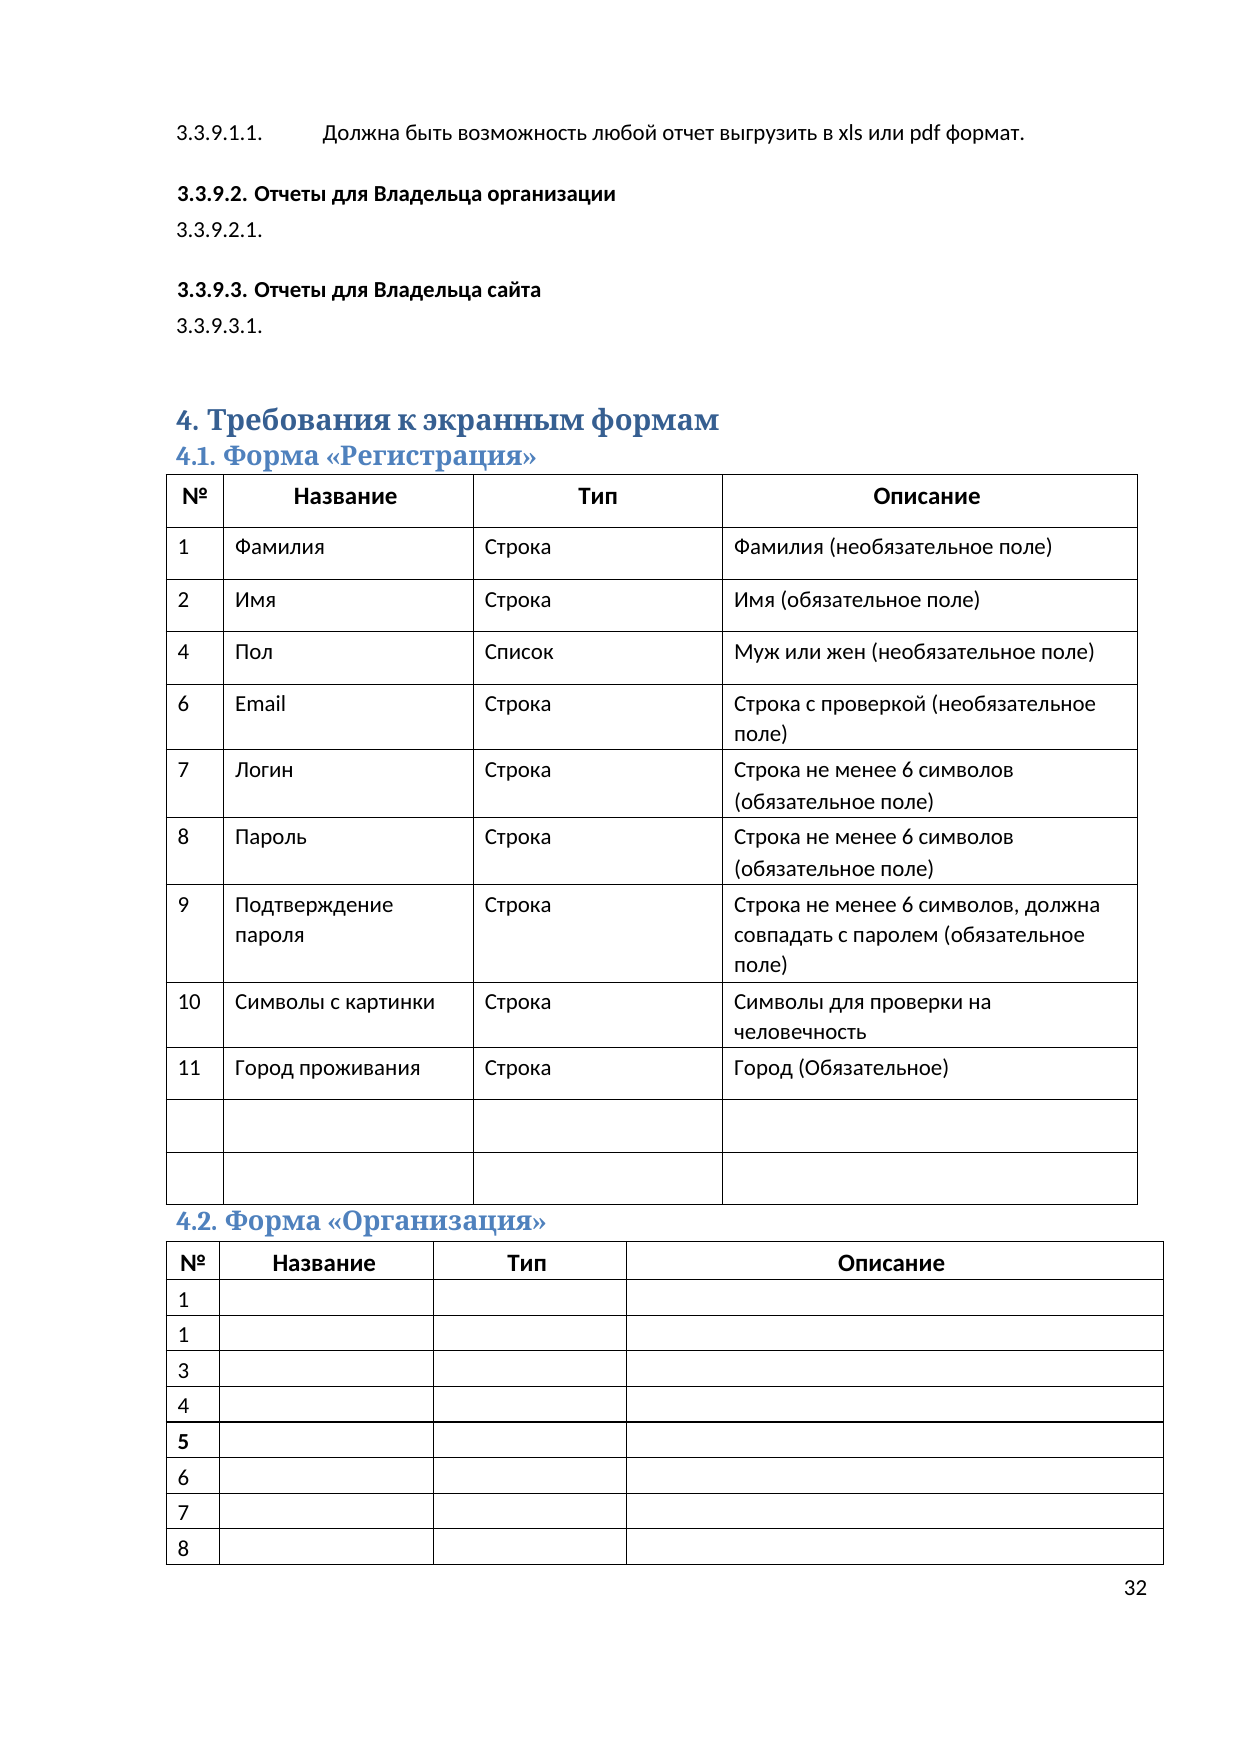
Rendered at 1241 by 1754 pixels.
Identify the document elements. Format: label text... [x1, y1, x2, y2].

table_cell [434, 1458, 626, 1493]
table_cell 1 [167, 528, 223, 579]
table_cell Город проживания [224, 1048, 473, 1099]
table_header Название [224, 475, 473, 527]
table_cell [434, 1280, 626, 1314]
table_cell [474, 1100, 578, 1152]
table_cell [627, 1351, 1163, 1386]
table_cell [220, 1529, 433, 1564]
table_cell Пароль [224, 818, 473, 884]
table_cell [434, 1387, 626, 1421]
table_cell [434, 1494, 626, 1528]
table_cell [627, 1280, 1163, 1314]
table_cell Строка [474, 685, 578, 749]
table_cell Строка [474, 983, 578, 1047]
table_cell [627, 1494, 1163, 1528]
table_cell Фамилия [224, 528, 473, 579]
table_cell 1 [167, 1280, 219, 1314]
table_cell [578, 632, 722, 683]
text 3.3.9.3.1. [176, 311, 1152, 339]
table_cell Строка не менее 6 символов (обязательное поле) [723, 750, 1137, 817]
table_cell 4 [167, 632, 223, 683]
table_cell Строка [474, 885, 578, 982]
table_cell 7 [167, 750, 223, 817]
table_cell Имя [224, 580, 473, 631]
table_cell Список [474, 632, 578, 683]
table_cell [224, 1153, 473, 1204]
table_cell Муж или жен (необязательное поле) [723, 632, 1137, 683]
table_cell [627, 1387, 1163, 1421]
table_cell 2 [167, 580, 223, 631]
table_cell [627, 1529, 1163, 1564]
table_cell [578, 1048, 722, 1099]
table_cell [723, 1100, 1137, 1152]
table_cell Логин [224, 750, 473, 817]
table_cell [434, 1316, 626, 1350]
table_cell 6 [167, 1458, 219, 1493]
table_cell 10 [167, 983, 223, 1047]
table_cell [578, 528, 722, 579]
table_header Тип [578, 475, 722, 527]
table_cell Пол [224, 632, 473, 683]
table_cell [578, 750, 722, 817]
table_cell [723, 1153, 1137, 1204]
table_cell [578, 885, 722, 982]
text 3.3.9.1.1. Должна быть возможность любой отчет выгрузить в xls или pdf формат. [176, 118, 1152, 147]
table_cell [578, 685, 722, 749]
table_cell Строка [474, 750, 578, 817]
table_header № [167, 475, 223, 527]
table_cell 6 [167, 685, 223, 749]
subtitle 4. Требования к экранным формам [176, 403, 729, 438]
table_cell [167, 1100, 223, 1152]
table_cell [220, 1458, 433, 1493]
table_cell Email [224, 685, 473, 749]
table_cell [220, 1494, 433, 1528]
text 3.3.9.2. Отчеты для Владельца организации [177, 179, 1152, 207]
table_cell 5 [167, 1423, 219, 1457]
table_cell 8 [167, 1529, 219, 1564]
table_cell Строка не менее 6 символов, должна совпадать с паролем (обязательное поле) [723, 885, 1137, 982]
table_cell [224, 1100, 473, 1152]
table_cell 7 [167, 1494, 219, 1528]
table_cell [220, 1316, 433, 1350]
table_cell [220, 1387, 433, 1421]
table_cell [167, 1153, 223, 1204]
subtitle 4.2. Форма «Организация» [176, 1205, 1152, 1237]
table_cell 11 [167, 1048, 223, 1099]
table_cell Подтверждение пароля [224, 885, 473, 982]
table_header Описание [723, 475, 1137, 527]
table_cell Имя (обязательное поле) [723, 580, 1137, 631]
table_header Описание [627, 1242, 1163, 1279]
table_header Название [220, 1242, 433, 1279]
text 3.3.9.3. Отчеты для Владельца сайта [177, 276, 1152, 304]
table_cell [578, 1153, 722, 1204]
table_header Тип [434, 1242, 626, 1279]
table_cell [474, 1153, 578, 1204]
table_cell Строка не менее 6 символов (обязательное поле) [723, 818, 1137, 884]
table_cell Строка [474, 818, 578, 884]
table_cell [434, 1351, 626, 1386]
table_cell Строка [474, 580, 578, 631]
table_cell [434, 1423, 626, 1457]
table_cell [578, 580, 722, 631]
table_cell 9 [167, 885, 223, 982]
table_cell Строка [474, 528, 578, 579]
table_cell Строка [474, 1048, 578, 1099]
table_cell Символы для проверки на человечность [723, 983, 1137, 1047]
table_cell Символы с картинки [224, 983, 473, 1047]
text 3.3.9.2.1. [176, 215, 1152, 243]
table_cell [434, 1529, 626, 1564]
table_cell 8 [167, 818, 223, 884]
table_cell [578, 983, 722, 1047]
table_cell [220, 1423, 433, 1457]
table_cell [627, 1423, 1163, 1457]
table_cell 3 [167, 1351, 219, 1386]
table_cell 4 [167, 1387, 219, 1421]
table_cell [627, 1316, 1163, 1350]
subtitle 4.1. Форма «Регистрация» [176, 440, 729, 472]
table_cell Город (Обязательное) [723, 1048, 1137, 1099]
table_cell 1 [167, 1316, 219, 1350]
table_cell Фамилия (необязательное поле) [723, 528, 1137, 579]
table_header [474, 475, 578, 527]
table_cell Строка с проверкой (необязательное поле) [723, 685, 1137, 749]
table_cell [220, 1280, 433, 1314]
table_header № [167, 1242, 219, 1279]
table_cell [220, 1351, 433, 1386]
table_cell [627, 1458, 1163, 1493]
table_cell [578, 818, 722, 884]
table_cell [578, 1100, 722, 1152]
